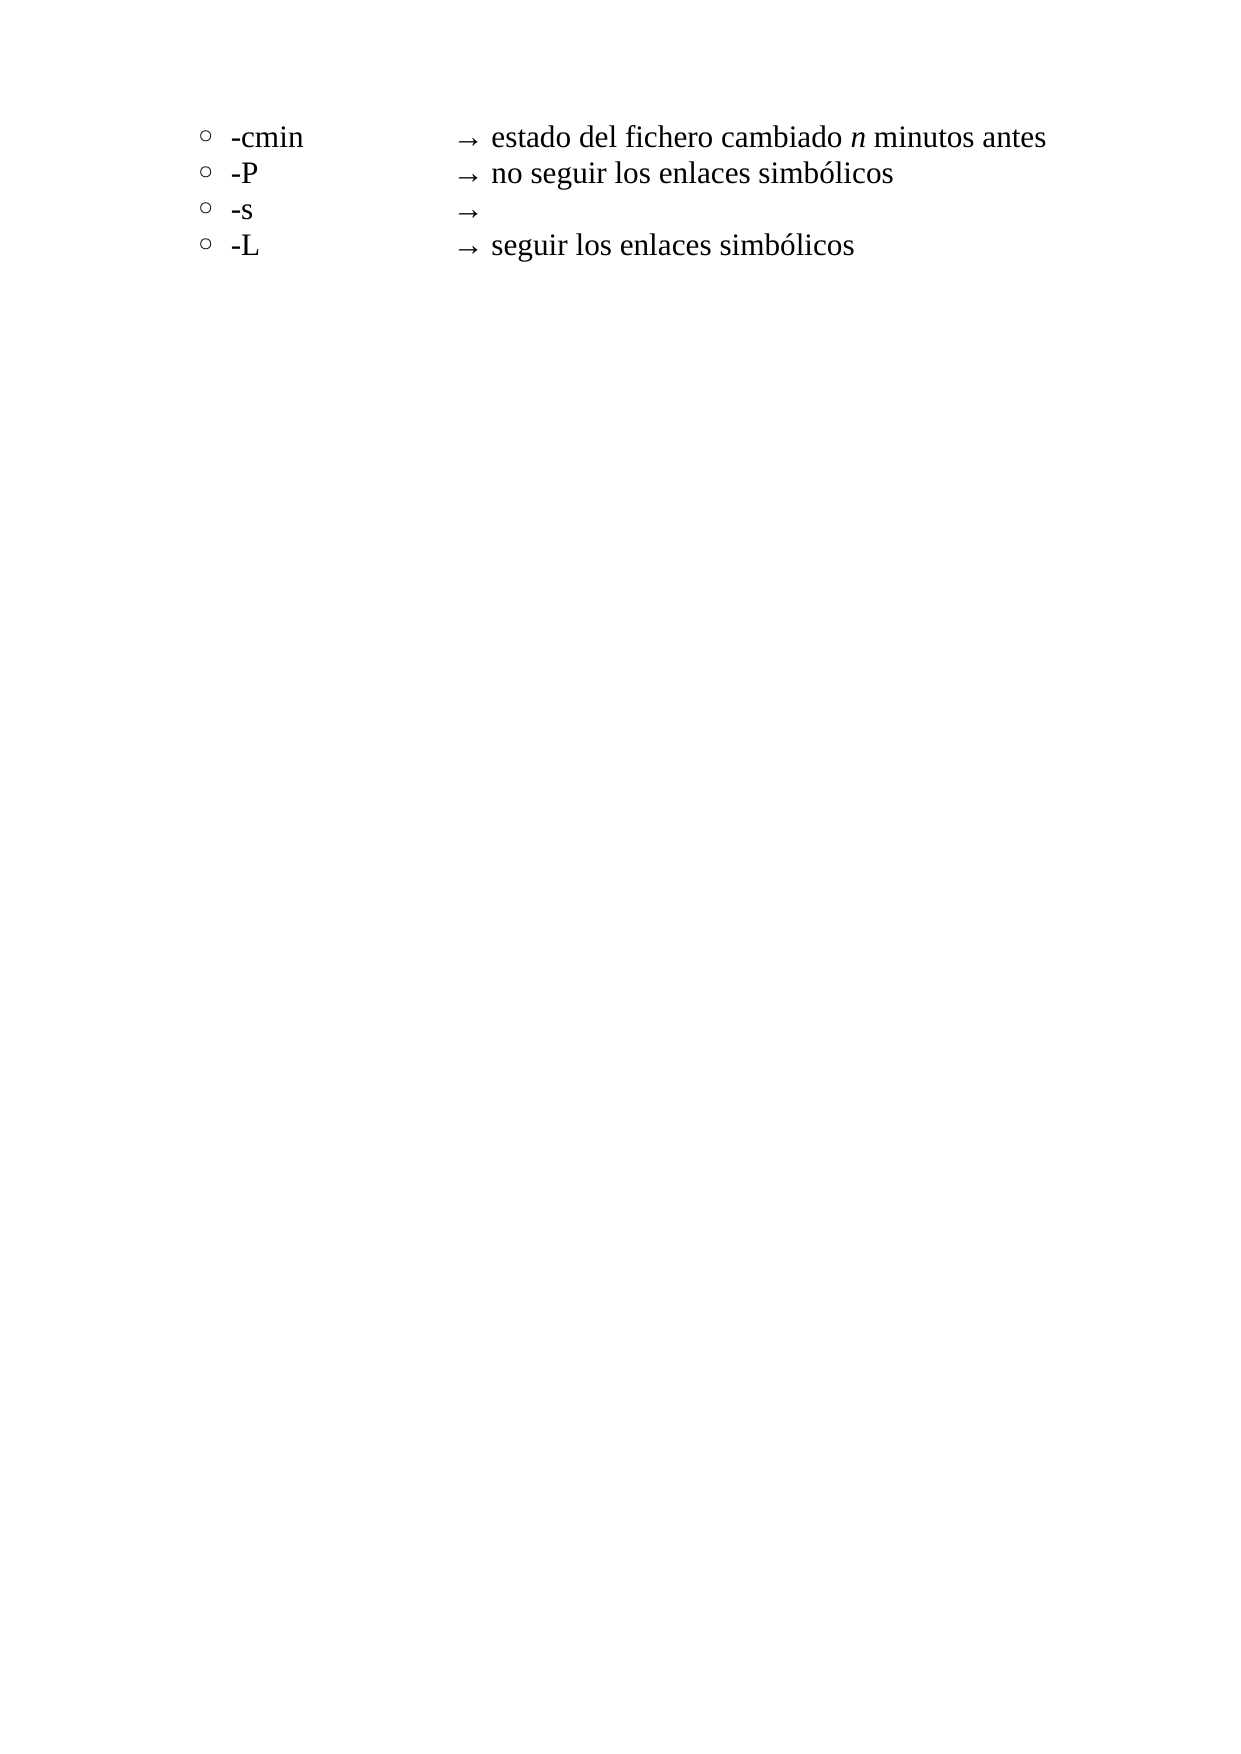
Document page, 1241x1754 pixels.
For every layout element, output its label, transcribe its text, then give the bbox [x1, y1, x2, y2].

list -cmin → estado del fichero cambiado n minutos antes [193, 118, 1122, 154]
list -s → [193, 190, 1122, 226]
list -L → seguir los enlaces simbólicos [193, 226, 1122, 262]
list -P → no seguir los enlaces simbólicos [193, 154, 1122, 190]
